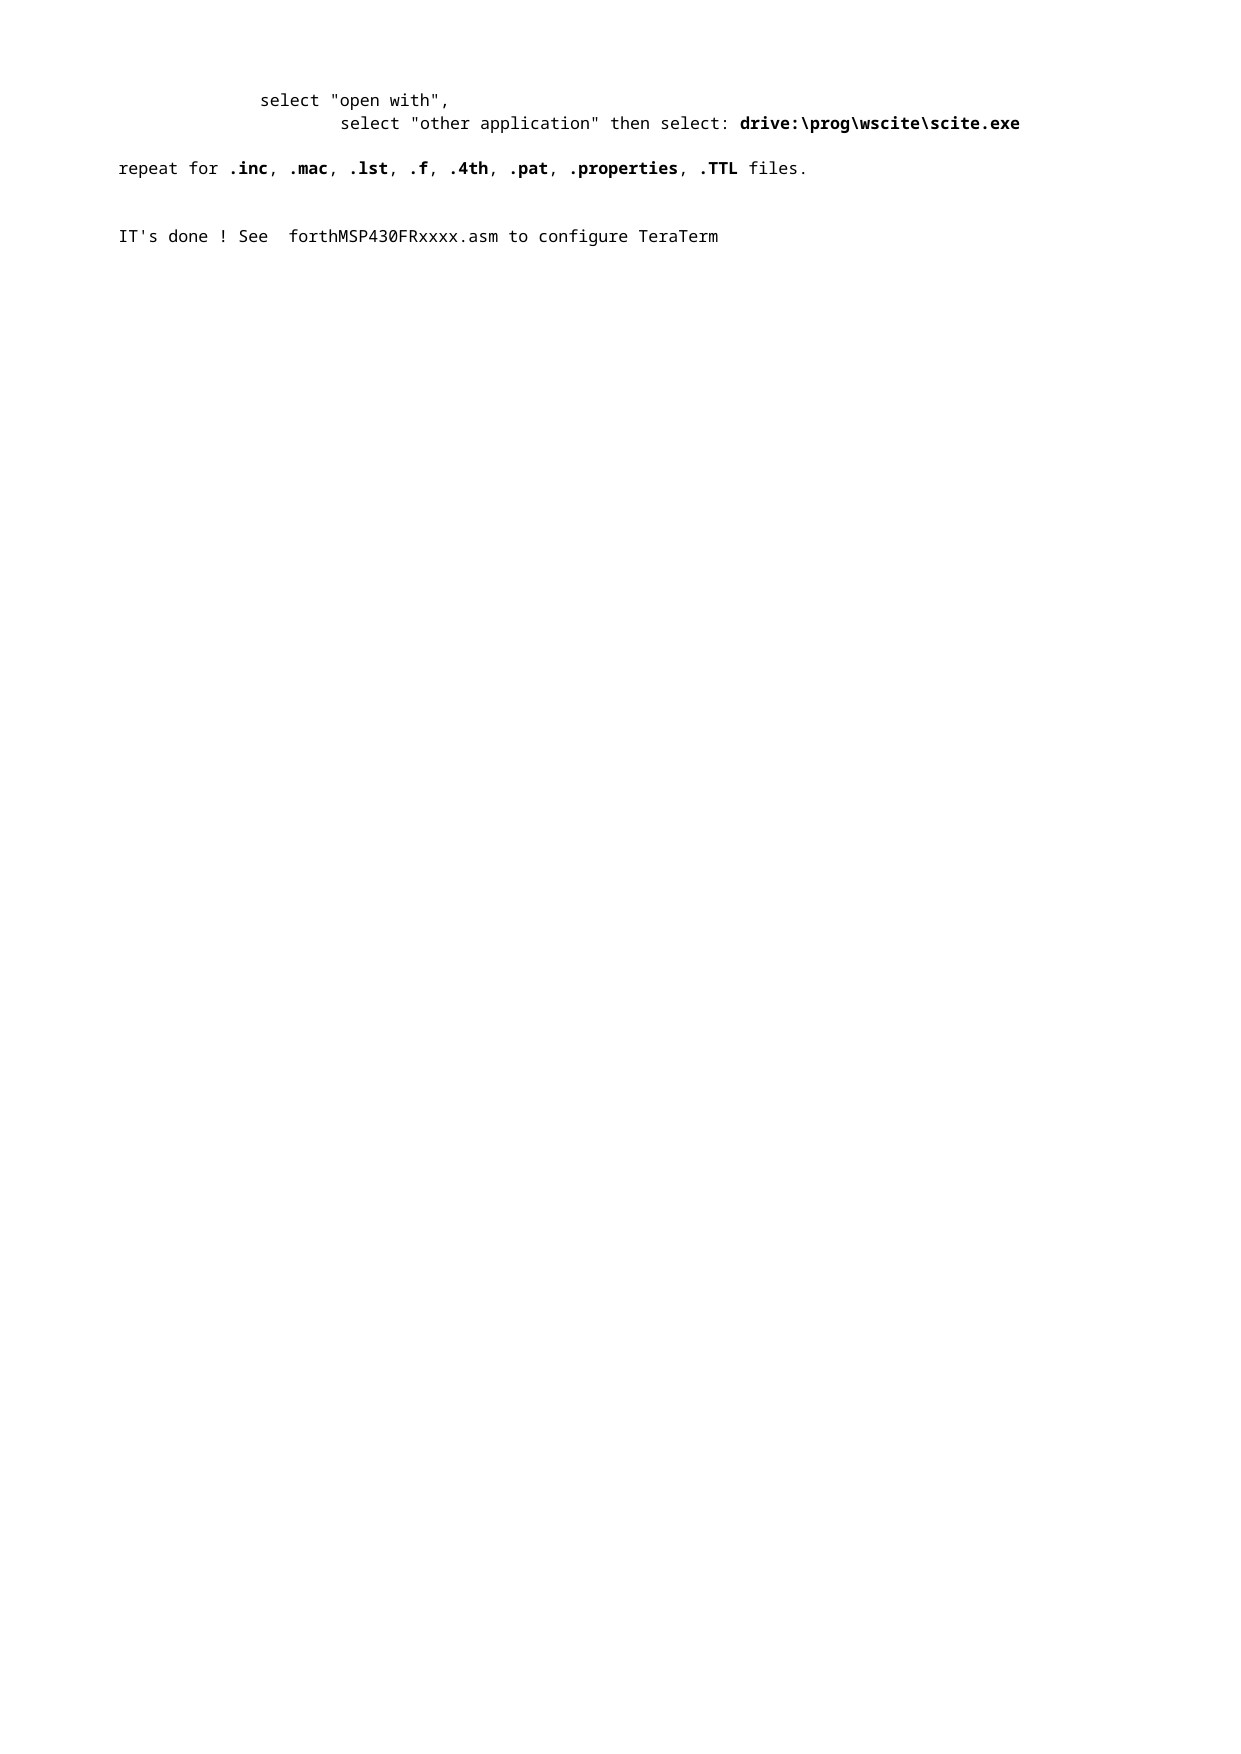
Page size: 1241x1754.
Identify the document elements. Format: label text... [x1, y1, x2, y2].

text IT's done ! See forthMSP430FRxxxx.asm to configure TeraTerm [118, 225, 1181, 247]
text select "other application" then select: drive:\prog\wscite\scite.exe [118, 111, 1181, 134]
text repeat for .inc, .mac, .lst, .f, .4th, .pat, .properties, .TTL files. [118, 157, 1181, 179]
text select "open with", [118, 88, 1181, 111]
